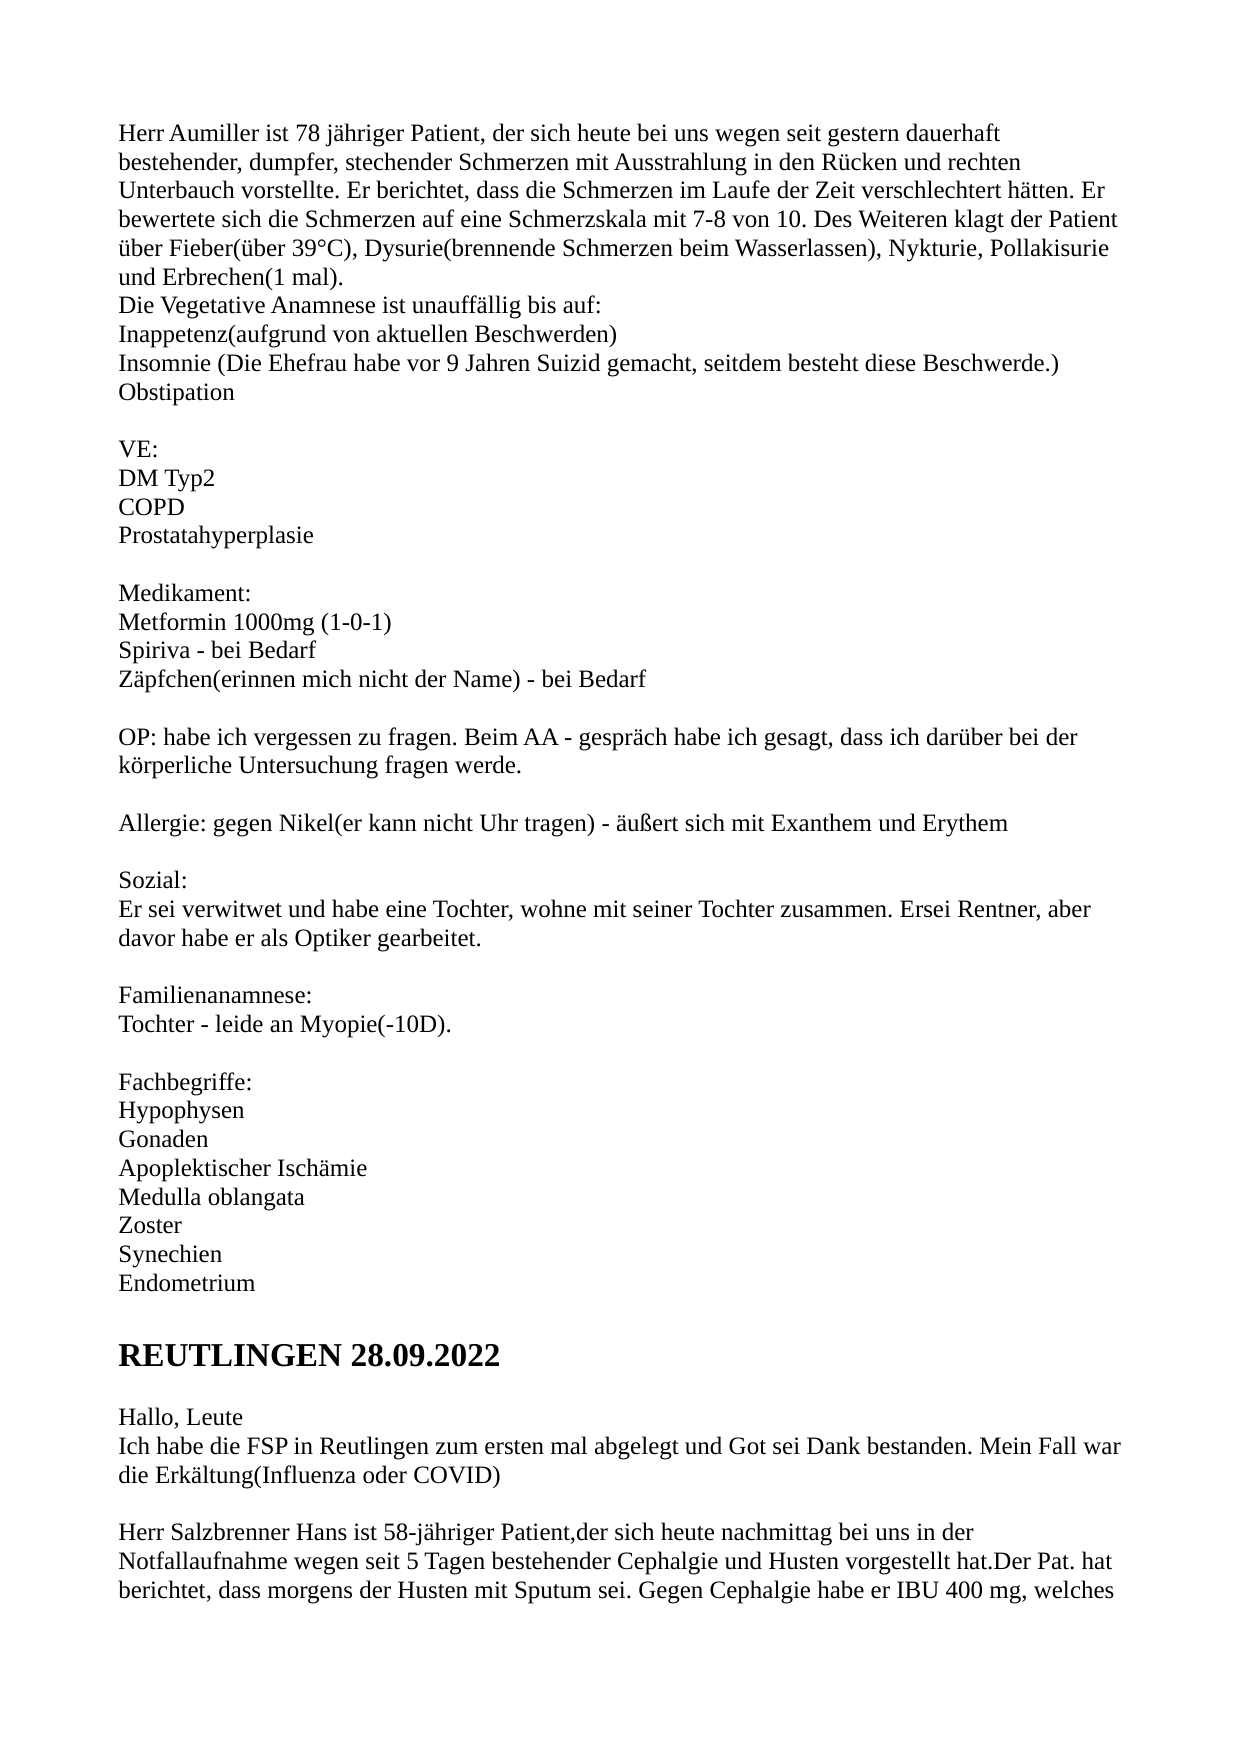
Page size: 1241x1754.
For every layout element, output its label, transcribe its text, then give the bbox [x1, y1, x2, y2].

text Die Vegetative Anamnese ist unauffällig bis auf: [118, 291, 1122, 319]
text VE: [118, 434, 1122, 463]
text REUTLINGEN 28.09.2022 [118, 1335, 1122, 1373]
text Obstipation [118, 377, 1122, 406]
text Prostatahyperplasie [118, 521, 1122, 549]
text Zäpfchen(erinnen mich nicht der Name) - bei Bedarf [118, 664, 1122, 693]
text Spiriva - bei Bedarf [118, 636, 1122, 664]
text Inappetenz(aufgrund von aktuellen Beschwerden) [118, 319, 1122, 348]
text DM Typ2 [118, 463, 1122, 492]
text COPD [118, 492, 1122, 521]
text Fachbegriffe: [118, 1067, 1122, 1096]
text Apoplektischer Ischämie [118, 1153, 1122, 1182]
text Herr Aumiller ist 78 jähriger Patient, der sich heute bei uns wegen seit gestern dauerhaft bestehender, dumpfer, stechender Schmerzen mit Ausstrahlung in den Rücken und rechten Unterbauch vorstellte. Er berichtet, dass die Schmerzen im Laufe der Zeit verschlechtert hätten. Er bewertete sich die Schmerzen auf eine Schmerzskala mit 7-8 von 10. Des Weiteren klagt der Patient über Fieber(über 39°C), Dysurie(brennende Schmerzen beim Wasserlassen), Nykturie, Pollakisurie und Erbrechen(1 mal). [118, 118, 1122, 291]
text Sozial: [118, 866, 1122, 894]
text Medikament: [118, 578, 1122, 607]
text Gonaden [118, 1124, 1122, 1153]
text Hypophysen [118, 1096, 1122, 1124]
text Er sei verwitwet und habe eine Tochter, wohne mit seiner Tochter zusammen. Ersei Rentner, aber davor habe er als Optiker gearbeitet. [118, 894, 1122, 952]
text Metformin 1000mg (1-0-1) [118, 607, 1122, 636]
text Ich habe die FSP in Reutlingen zum ersten mal abgelegt und Got sei Dank bestanden. Mein Fall war die Erkältung(Influenza oder COVID) [118, 1431, 1122, 1488]
text Herr Salzbrenner Hans ist 58-jähriger Patient,der sich heute nachmittag bei uns in der Notfallaufnahme wegen seit 5 Tagen bestehender Cephalgie und Husten vorgestellt hat.Der Pat. hat berichtet, dass morgens der Husten mit Sputum sei. Gegen Cephalgie habe er IBU 400 mg, welches [118, 1517, 1122, 1603]
text Tochter - leide an Myopie(-10D). [118, 1009, 1122, 1038]
text Medulla oblangata [118, 1182, 1122, 1211]
text Synechien [118, 1239, 1122, 1268]
text Allergie: gegen Nikel(er kann nicht Uhr tragen) - äußert sich mit Exanthem und Erythem [118, 808, 1122, 837]
text Familienanamnese: [118, 981, 1122, 1009]
text Hallo, Leute [118, 1402, 1122, 1431]
text Insomnie (Die Ehefrau habe vor 9 Jahren Suizid gemacht, seitdem besteht diese Beschwerde.) [118, 348, 1122, 377]
text Endometrium [118, 1268, 1122, 1297]
text Zoster [118, 1211, 1122, 1239]
text OP: habe ich vergessen zu fragen. Beim AA - gespräch habe ich gesagt, dass ich darüber bei der körperliche Untersuchung fragen werde. [118, 722, 1122, 779]
